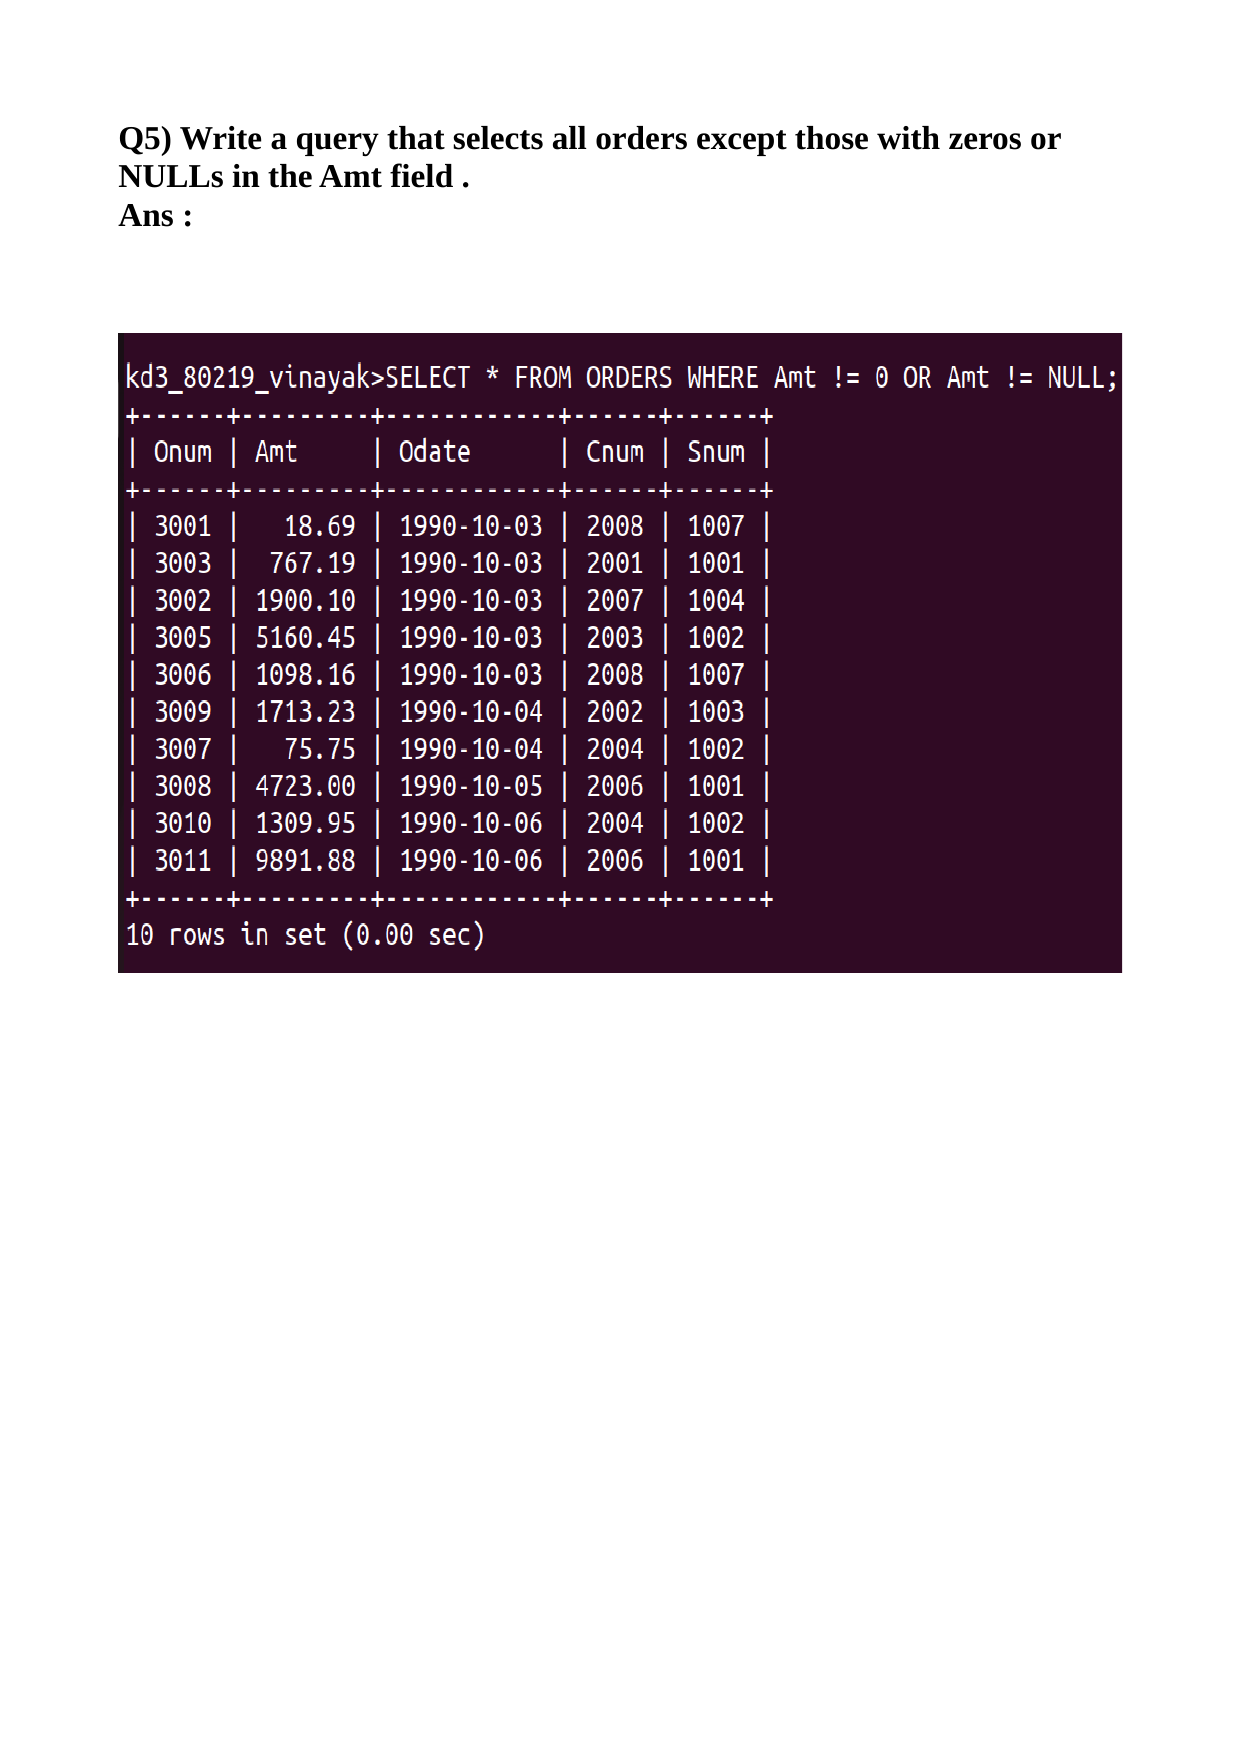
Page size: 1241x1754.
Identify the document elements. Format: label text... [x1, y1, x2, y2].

text Ans : [118, 195, 1122, 233]
text Q5) Write a query that selects all orders except those with zeros or NULLs in the Amt field . [118, 118, 1122, 195]
picture [118, 333, 1123, 973]
